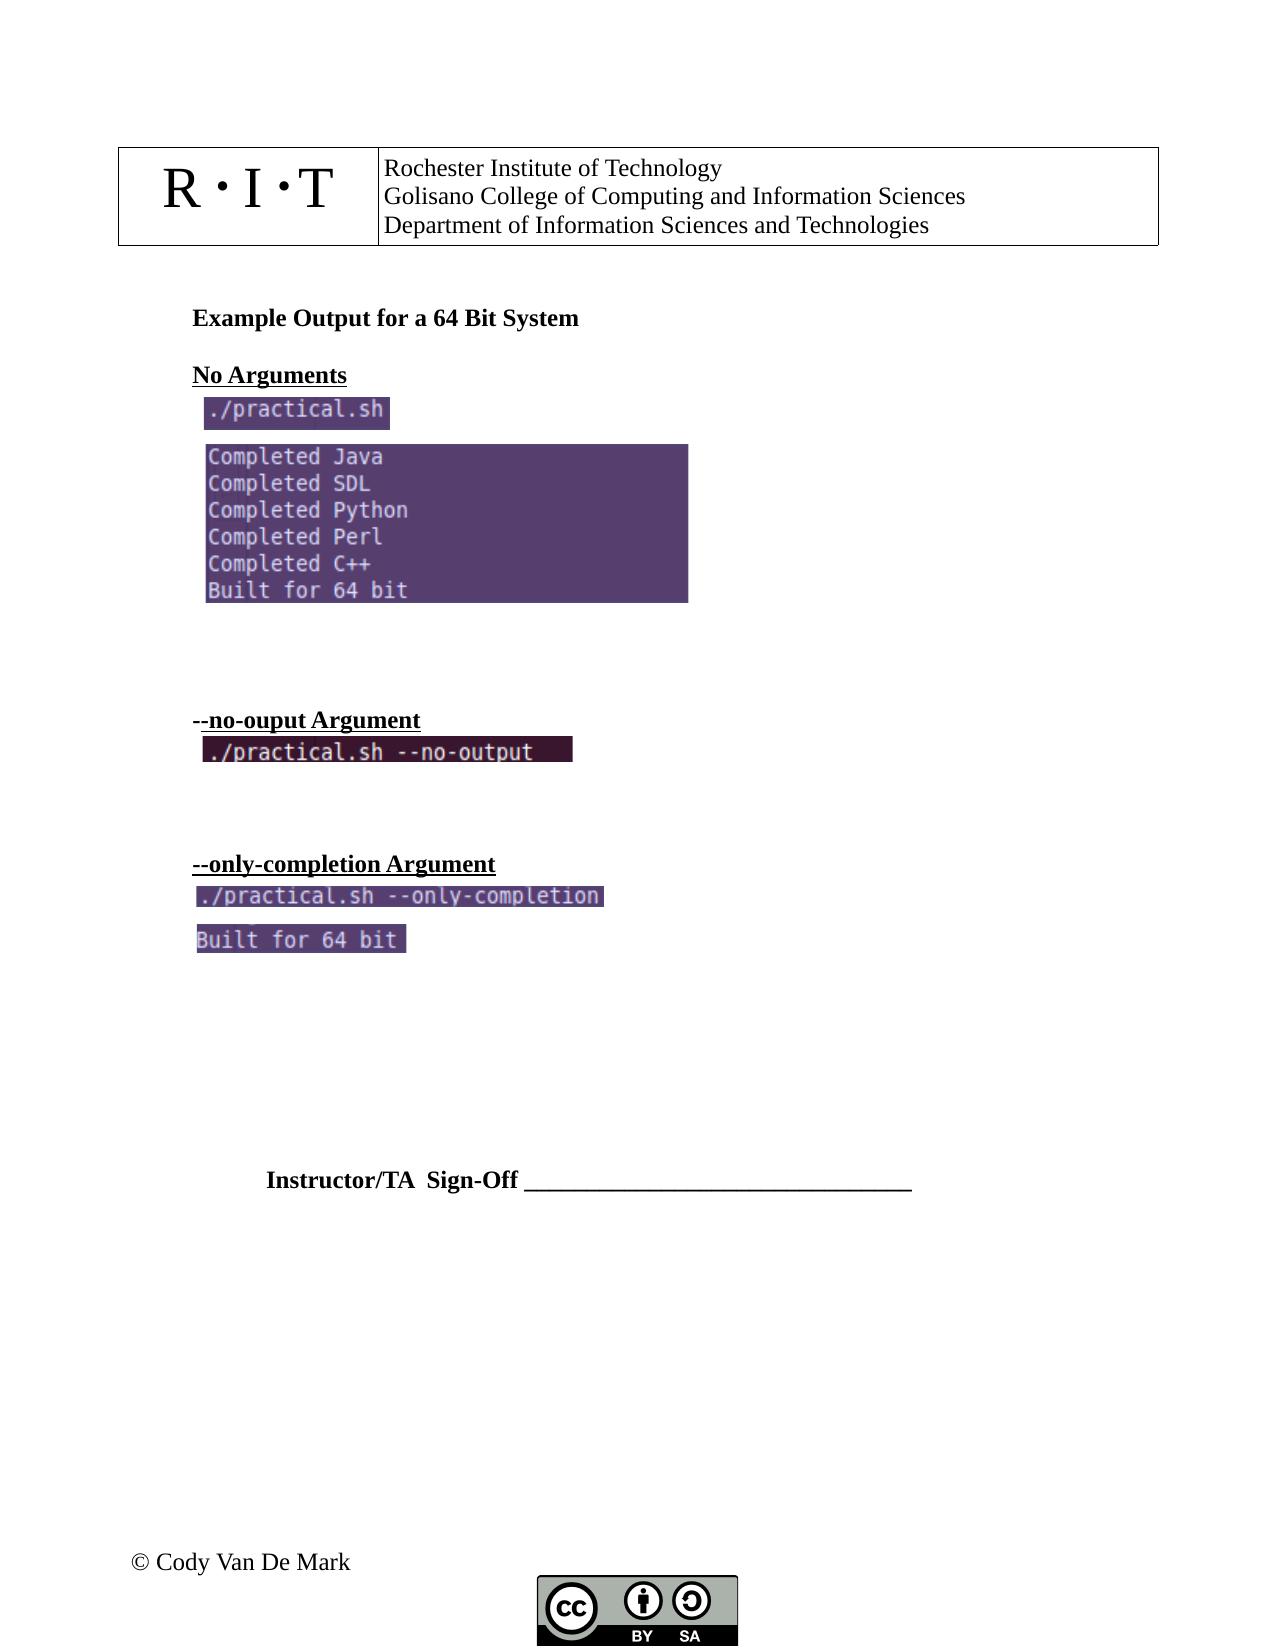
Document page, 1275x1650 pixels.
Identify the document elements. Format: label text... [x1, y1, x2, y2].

text Instructor/TA Sign-Off _______________________________ [118, 1079, 1157, 1338]
picture [203, 397, 390, 430]
picture [205, 444, 689, 603]
text No Arguments [118, 361, 1157, 389]
picture [196, 886, 604, 907]
picture [202, 736, 573, 762]
picture [196, 924, 407, 953]
picture [536, 1575, 739, 1646]
text Example Output for a 64 Bit System [118, 303, 1157, 361]
text --only-completion Argument [118, 792, 1157, 907]
text --no-ouput Argument [118, 706, 1157, 792]
